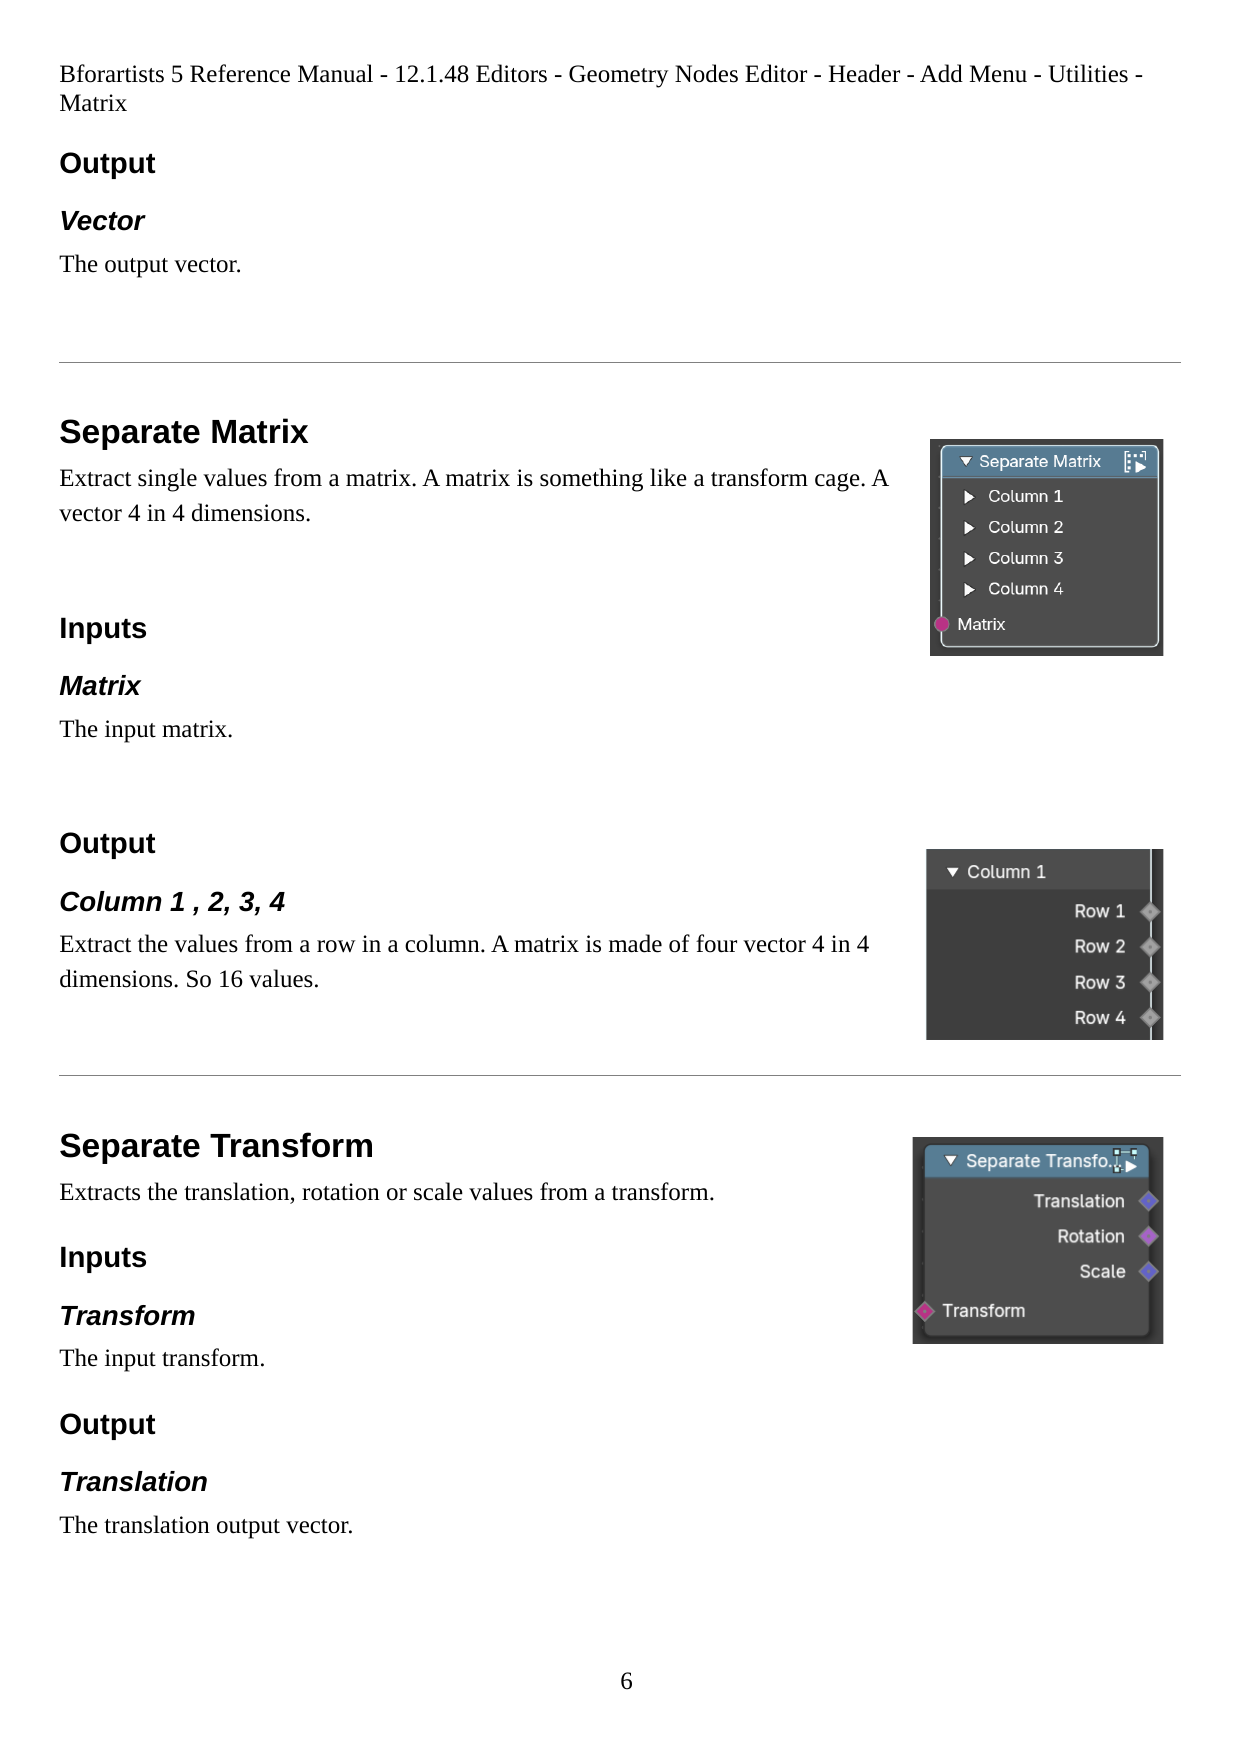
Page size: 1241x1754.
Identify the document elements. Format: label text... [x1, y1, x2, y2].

picture [930, 439, 1164, 656]
subtitle Vector [59, 205, 1181, 237]
subtitle Output [59, 826, 1181, 860]
text The translation output vector. [59, 1510, 1181, 1539]
subtitle [1164, 1240, 1181, 1274]
subtitle Transform [59, 1299, 912, 1331]
text The input transform. [59, 1343, 1181, 1372]
subtitle Inputs [59, 611, 930, 644]
subtitle Separate Matrix [59, 412, 1181, 451]
subtitle Output [59, 1407, 1181, 1441]
picture [912, 1137, 1164, 1344]
subtitle [1164, 611, 1181, 644]
picture [925, 849, 1164, 1040]
subtitle Column 1 , 2, 3, 4 [59, 885, 925, 917]
subtitle Output [59, 146, 1181, 180]
subtitle Translation [59, 1466, 1181, 1498]
text The output vector. [59, 249, 1181, 278]
subtitle [1164, 885, 1181, 917]
subtitle Matrix [59, 669, 1181, 701]
text The input matrix. [59, 714, 1181, 742]
text Extracts the translation, rotation or scale values from a transform. [59, 1177, 912, 1205]
subtitle Inputs [59, 1240, 912, 1274]
text Extract the values from a row in a column. A matrix is made of four vector 4 in 4 dimensions. So 16 values. [59, 929, 925, 993]
subtitle [1164, 1299, 1181, 1331]
text Extract single values from a matrix. A matrix is something like a transform cage. A vector 4 in 4 dimensions. [59, 463, 930, 527]
subtitle Separate Transform [59, 1125, 1181, 1164]
